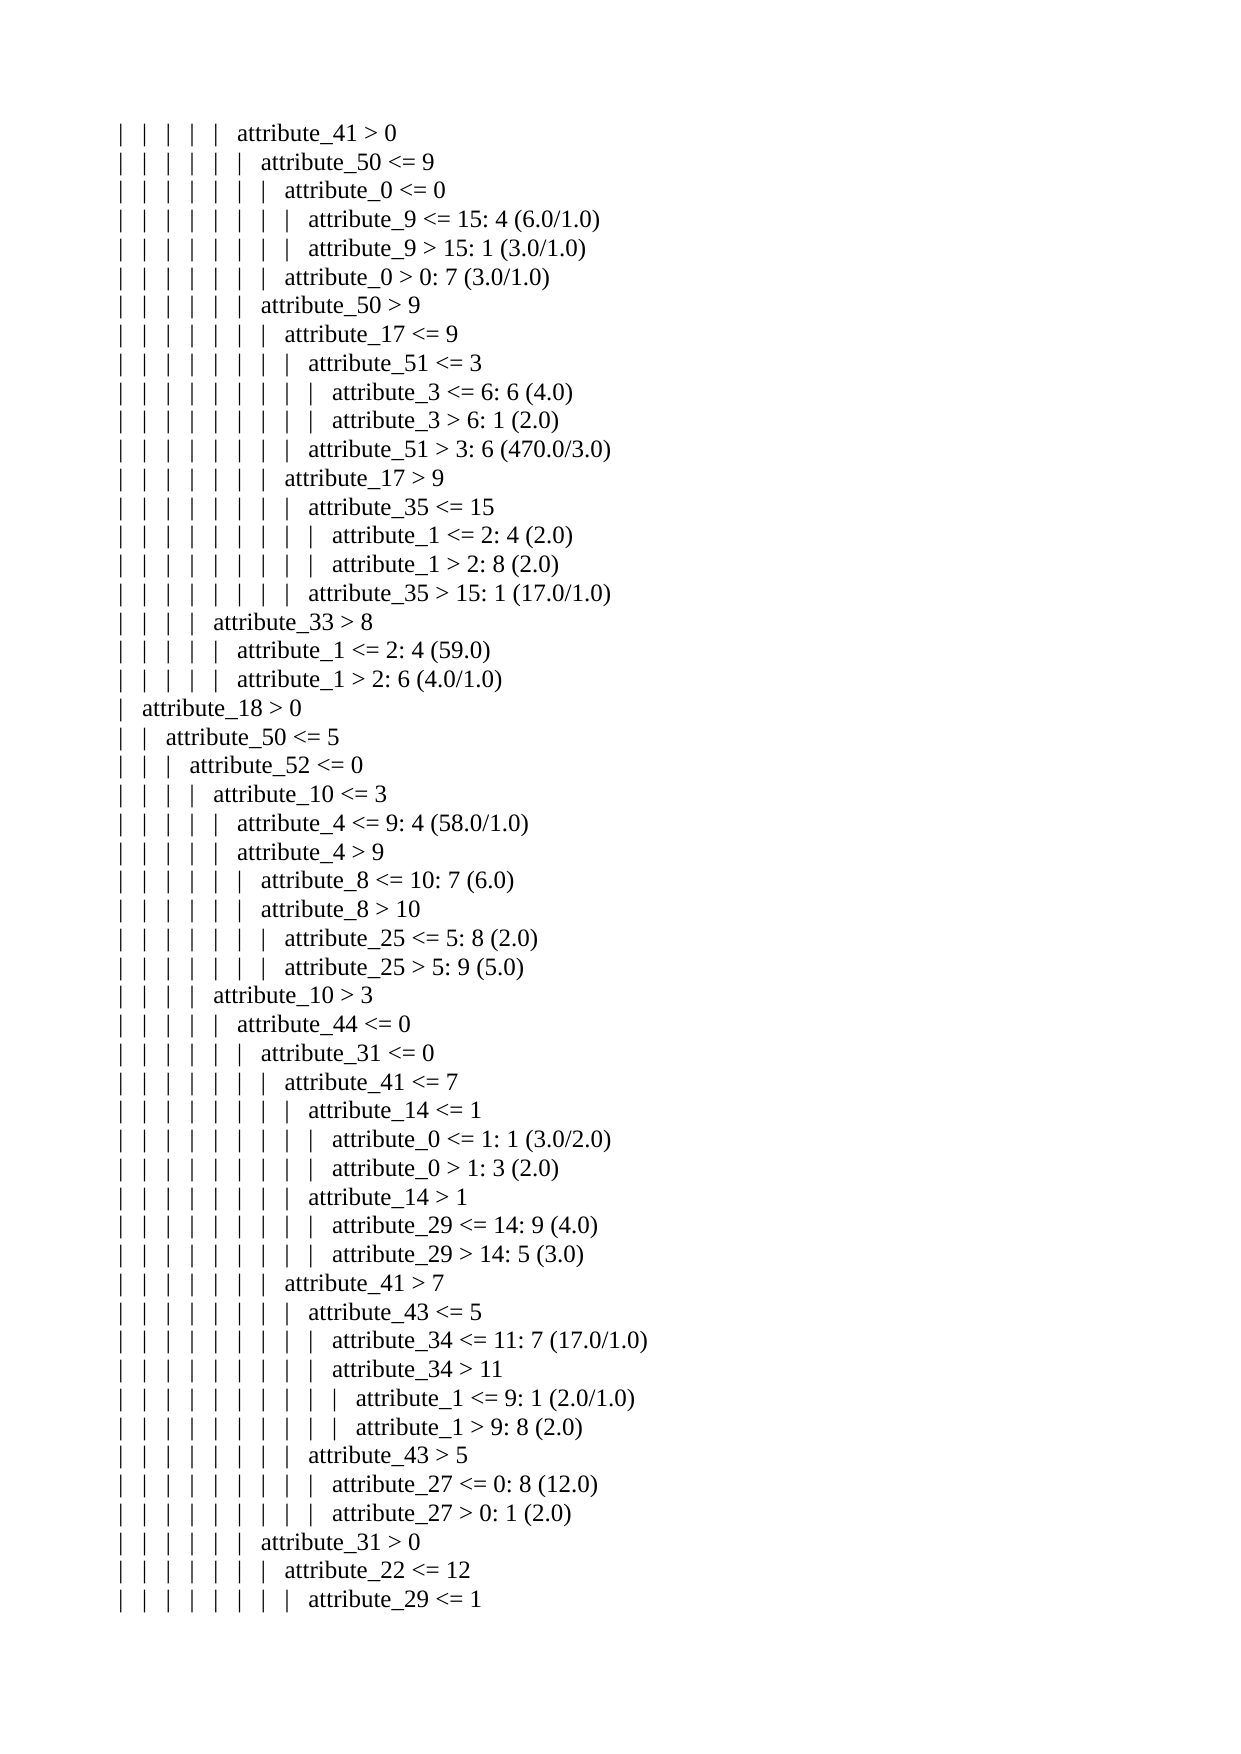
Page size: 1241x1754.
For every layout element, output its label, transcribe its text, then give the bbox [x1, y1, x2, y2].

text | | | | | | | | | attribute_27 > 0: 1 (2.0) [118, 1498, 1122, 1527]
text | attribute_18 > 0 [118, 693, 1122, 722]
text | | | | | | attribute_8 > 10 [118, 894, 1122, 923]
text | | | | | | | | attribute_51 <= 3 [118, 348, 1122, 377]
text | | | | attribute_10 > 3 [118, 981, 1122, 1009]
text | | | | | | | | attribute_9 <= 15: 4 (6.0/1.0) [118, 204, 1122, 233]
text | | | | | | | attribute_41 <= 7 [118, 1067, 1122, 1096]
text | | | | | | | | | attribute_34 <= 11: 7 (17.0/1.0) [118, 1326, 1122, 1354]
text | | | | | | attribute_50 > 9 [118, 291, 1122, 319]
text | | | | | | | | attribute_43 <= 5 [118, 1297, 1122, 1326]
text | | | | | | | | attribute_51 > 3: 6 (470.0/3.0) [118, 434, 1122, 463]
text | | | | | | | | attribute_43 > 5 [118, 1441, 1122, 1469]
text | | | | | | | attribute_0 <= 0 [118, 176, 1122, 204]
text | | | | | | | attribute_25 > 5: 9 (5.0) [118, 952, 1122, 981]
text | | | | | | | | | attribute_1 > 2: 8 (2.0) [118, 549, 1122, 578]
text | | | | | | | | | attribute_0 <= 1: 1 (3.0/2.0) [118, 1124, 1122, 1153]
text | | | | | | | attribute_41 > 7 [118, 1268, 1122, 1297]
text | | | | | | attribute_50 <= 9 [118, 147, 1122, 176]
text | | | | | | | attribute_0 > 0: 7 (3.0/1.0) [118, 262, 1122, 291]
text | | | | attribute_10 <= 3 [118, 779, 1122, 808]
text | | | | | | | | | attribute_34 > 11 [118, 1354, 1122, 1383]
text | | | | | | | | | attribute_1 <= 2: 4 (2.0) [118, 521, 1122, 549]
text | | | | | | | attribute_22 <= 12 [118, 1556, 1122, 1584]
text | | | | | | | | attribute_14 > 1 [118, 1182, 1122, 1211]
text | | | | | | | | attribute_35 > 15: 1 (17.0/1.0) [118, 578, 1122, 607]
text | | | attribute_52 <= 0 [118, 751, 1122, 779]
text | | | | | | | | | attribute_29 > 14: 5 (3.0) [118, 1239, 1122, 1268]
text | | | | | | | attribute_25 <= 5: 8 (2.0) [118, 923, 1122, 952]
text | | | | | | | | | attribute_3 > 6: 1 (2.0) [118, 406, 1122, 434]
text | | | | | | | | attribute_14 <= 1 [118, 1096, 1122, 1124]
text | | | | | attribute_4 <= 9: 4 (58.0/1.0) [118, 808, 1122, 837]
text | | | | attribute_33 > 8 [118, 607, 1122, 636]
text | | | | | | attribute_8 <= 10: 7 (6.0) [118, 866, 1122, 894]
text | | | | | | | | attribute_35 <= 15 [118, 492, 1122, 521]
text | | | | | attribute_41 > 0 [118, 118, 1122, 147]
text | | | | | | | attribute_17 <= 9 [118, 319, 1122, 348]
text | | | | | | | | attribute_29 <= 1 [118, 1584, 1122, 1613]
text | | | | | | | | | | attribute_1 > 9: 8 (2.0) [118, 1412, 1122, 1441]
text | | | | | | | | attribute_9 > 15: 1 (3.0/1.0) [118, 233, 1122, 262]
text | | | | | attribute_44 <= 0 [118, 1009, 1122, 1038]
text | | | | | | attribute_31 > 0 [118, 1527, 1122, 1556]
text | | | | | attribute_4 > 9 [118, 837, 1122, 866]
text | | | | | | | attribute_17 > 9 [118, 463, 1122, 492]
text | | | | | attribute_1 <= 2: 4 (59.0) [118, 636, 1122, 664]
text | | attribute_50 <= 5 [118, 722, 1122, 751]
text | | | | | attribute_1 > 2: 6 (4.0/1.0) [118, 664, 1122, 693]
text | | | | | | attribute_31 <= 0 [118, 1038, 1122, 1067]
text | | | | | | | | | | attribute_1 <= 9: 1 (2.0/1.0) [118, 1383, 1122, 1412]
text | | | | | | | | | attribute_27 <= 0: 8 (12.0) [118, 1469, 1122, 1498]
text | | | | | | | | | attribute_29 <= 14: 9 (4.0) [118, 1211, 1122, 1239]
text | | | | | | | | | attribute_3 <= 6: 6 (4.0) [118, 377, 1122, 406]
text | | | | | | | | | attribute_0 > 1: 3 (2.0) [118, 1153, 1122, 1182]
